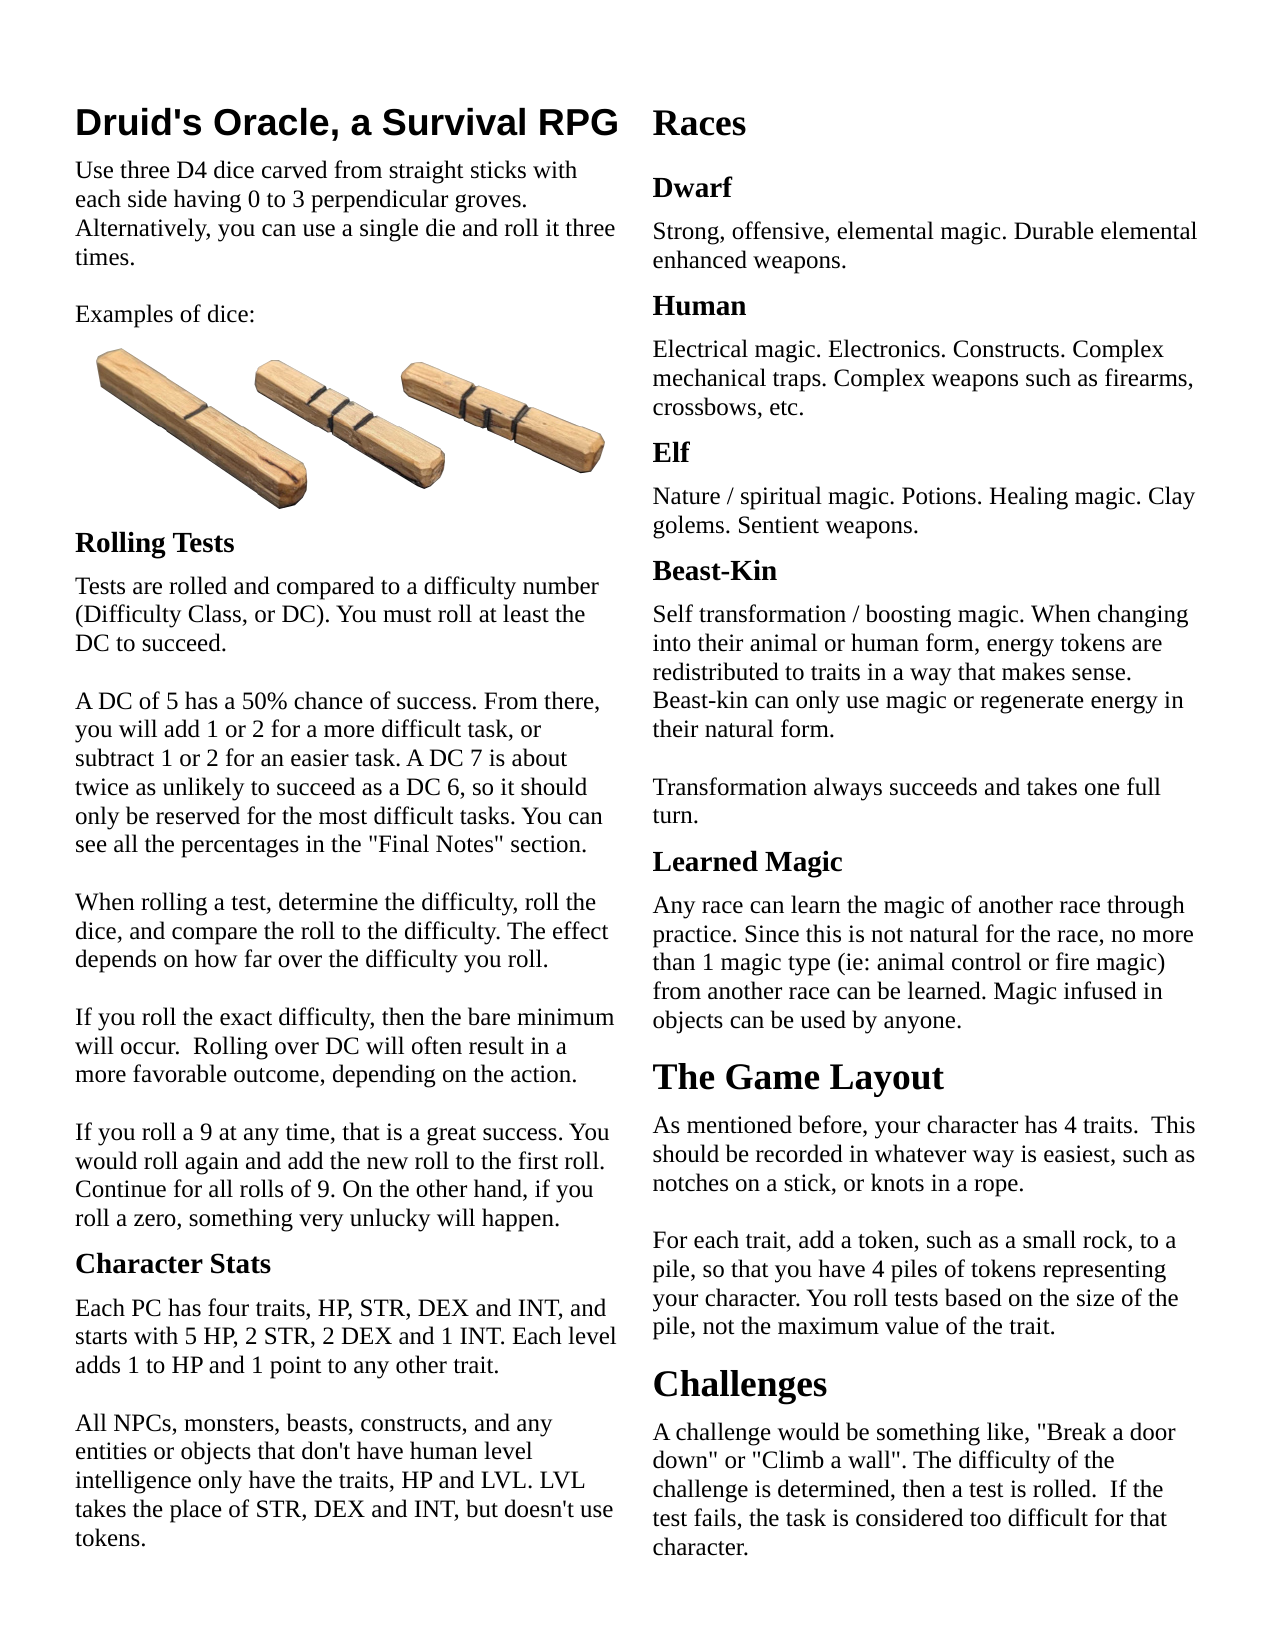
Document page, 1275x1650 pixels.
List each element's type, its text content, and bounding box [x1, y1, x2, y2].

text A challenge would be something like, "Break a door down" or "Climb a wall". The difficulty of the challenge is determined, then a test is rolled. If the test fails, the task is considered too difficult for that character. [652, 1417, 1200, 1560]
text When rolling a test, determine the difficulty, roll the dice, and compare the roll to the difficulty. The effect depends on how far over the difficulty you roll. [75, 887, 622, 973]
subtitle Races [652, 100, 1200, 143]
text If you roll a 9 at any time, that is a great success. You would roll again and add the new roll to the first roll. Continue for all rolls of 9. On the other hand, if you roll a zero, something very unlucky will happen. [75, 1117, 622, 1232]
text Nature / spiritual magic. Potions. Healing magic. Clay golems. Sentient weapons. [652, 481, 1200, 539]
text Self transformation / boosting magic. When changing into their animal or human form, energy tokens are redistributed to traits in a way that makes sense. Beast-kin can only use magic or regenerate energy in their natural form. [652, 599, 1200, 743]
subtitle Beast-Kin [652, 553, 1200, 587]
subtitle Character Stats [75, 1247, 622, 1280]
text If you roll the exact difficulty, then the bare minimum will occur. Rolling over DC will often result in a more favorable outcome, depending on the action. [75, 1002, 622, 1088]
subtitle Human [652, 288, 1200, 322]
text For each trait, add a token, such as a small rock, to a pile, so that you have 4 piles of tokens representing your character. You roll tests based on the size of the pile, not the maximum value of the trait. [652, 1225, 1200, 1340]
text As mentioned before, your character has 4 traits. This should be recorded in whatever way is easiest, such as notches on a stick, or knots in a rope. [652, 1110, 1200, 1196]
text Each PC has four traits, HP, STR, DEX and INT, and starts with 5 HP, 2 STR, 2 DEX and 1 INT. Each level adds 1 to HP and 1 point to any other trait. [75, 1293, 622, 1379]
text Use three D4 dice carved from straight sticks with each side having 0 to 3 perpendicular groves. Alternatively, you can use a single die and roll it three times. [75, 156, 622, 271]
text Electrical magic. Electronics. Constructs. Complex mechanical traps. Complex weapons such as firearms, crossbows, etc. [652, 334, 1200, 421]
subtitle Challenges [652, 1361, 1200, 1404]
text Any race can learn the magic of another race through practice. Since this is not natural for the race, no more than 1 magic type (ie: animal control or fire magic) from another race can be learned. Magic infused in objects can be used by anyone. [652, 890, 1200, 1034]
subtitle Elf [652, 435, 1200, 469]
subtitle Learned Magic [652, 844, 1200, 877]
text Transformation always succeeds and takes one full turn. [652, 772, 1200, 829]
subtitle Dwarf [652, 170, 1200, 204]
text A DC of 5 has a 50% chance of success. From there, you will add 1 or 2 for a more difficult task, or subtract 1 or 2 for an easier task. A DC 7 is about twice as unlikely to succeed as a DC 6, so it should only be reserved for the most difficult tasks. You can see all the percentages in the "Final Notes" section. [75, 686, 622, 858]
text All NPCs, monsters, beasts, constructs, and any entities or objects that don't have human level intelligence only have the traits, HP and LVL. LVL takes the place of STR, DEX and INT, but doesn't use tokens. [75, 1408, 622, 1551]
picture [75, 328, 623, 525]
subtitle Druid's Oracle, a Survival RPG [75, 100, 622, 143]
text Tests are rolled and compared to a difficulty number (Difficulty Class, or DC). You must roll at least the DC to succeed. [75, 571, 622, 657]
text Examples of dice: [75, 299, 622, 328]
subtitle The Game Layout [652, 1054, 1200, 1098]
text Strong, offensive, elemental magic. Durable elemental enhanced weapons. [652, 216, 1200, 274]
subtitle Rolling Tests [75, 525, 622, 558]
